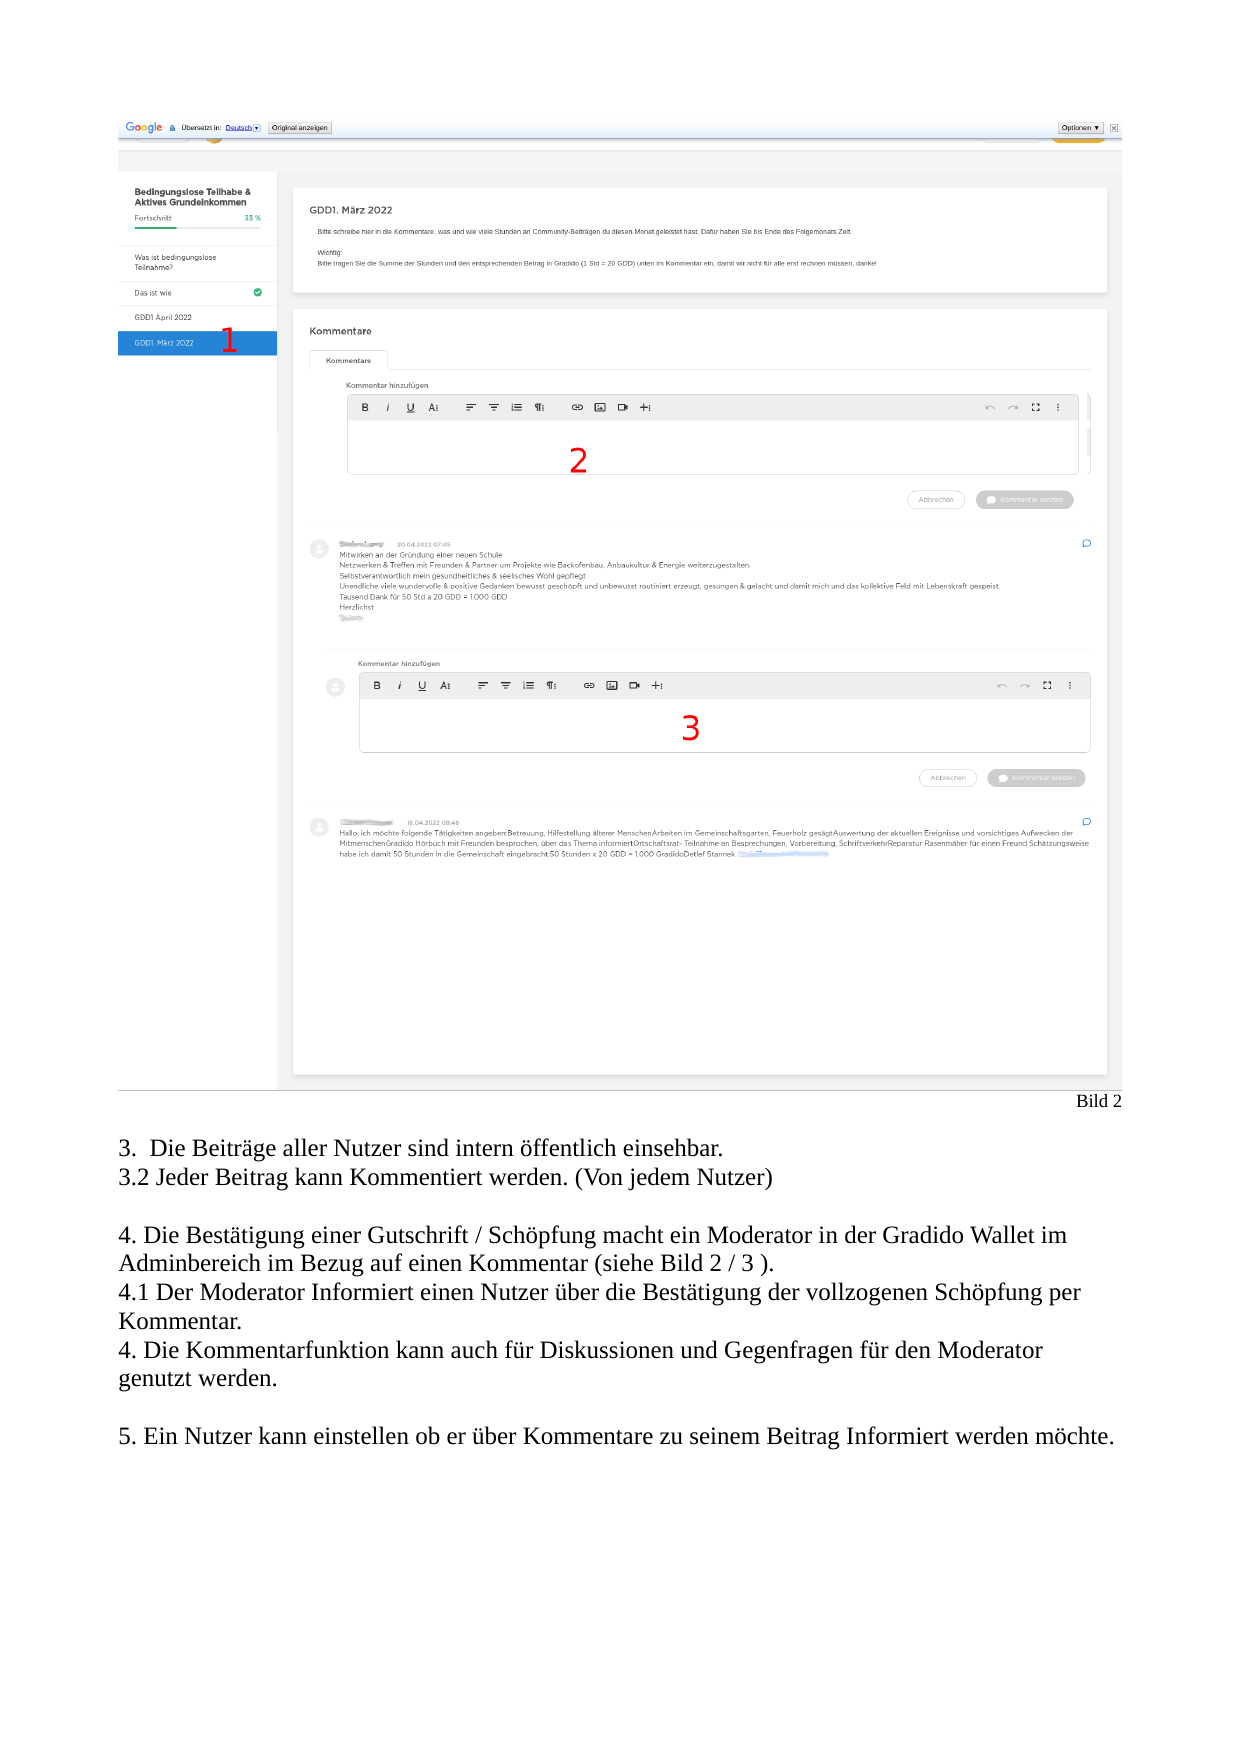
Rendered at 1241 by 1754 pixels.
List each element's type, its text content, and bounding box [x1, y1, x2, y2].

text Bild 2 [118, 1091, 1122, 1112]
text 3.2 Jeder Beitrag kann Kommentiert werden. (Von jedem Nutzer) [118, 1162, 1122, 1191]
picture [118, 118, 1123, 1091]
text 3. Die Beiträge aller Nutzer sind intern öffentlich einsehbar. [118, 1133, 1122, 1162]
text 4. Die Kommentarfunktion kann auch für Diskussionen und Gegenfragen für den Moderator genutzt werden. [118, 1335, 1122, 1392]
text 4. Die Bestätigung einer Gutschrift / Schöpfung macht ein Moderator in der Gradido Wallet im Adminbereich im Bezug auf einen Kommentar (siehe Bild 2 / 3 ). 4.1 Der Moderator Informiert einen Nutzer über die Bestätigung der vollzogenen Schöpfung per Kommentar. [118, 1220, 1122, 1335]
text 5. Ein Nutzer kann einstellen ob er über Kommentare zu seinem Beitrag Informiert werden möchte. [118, 1421, 1122, 1450]
